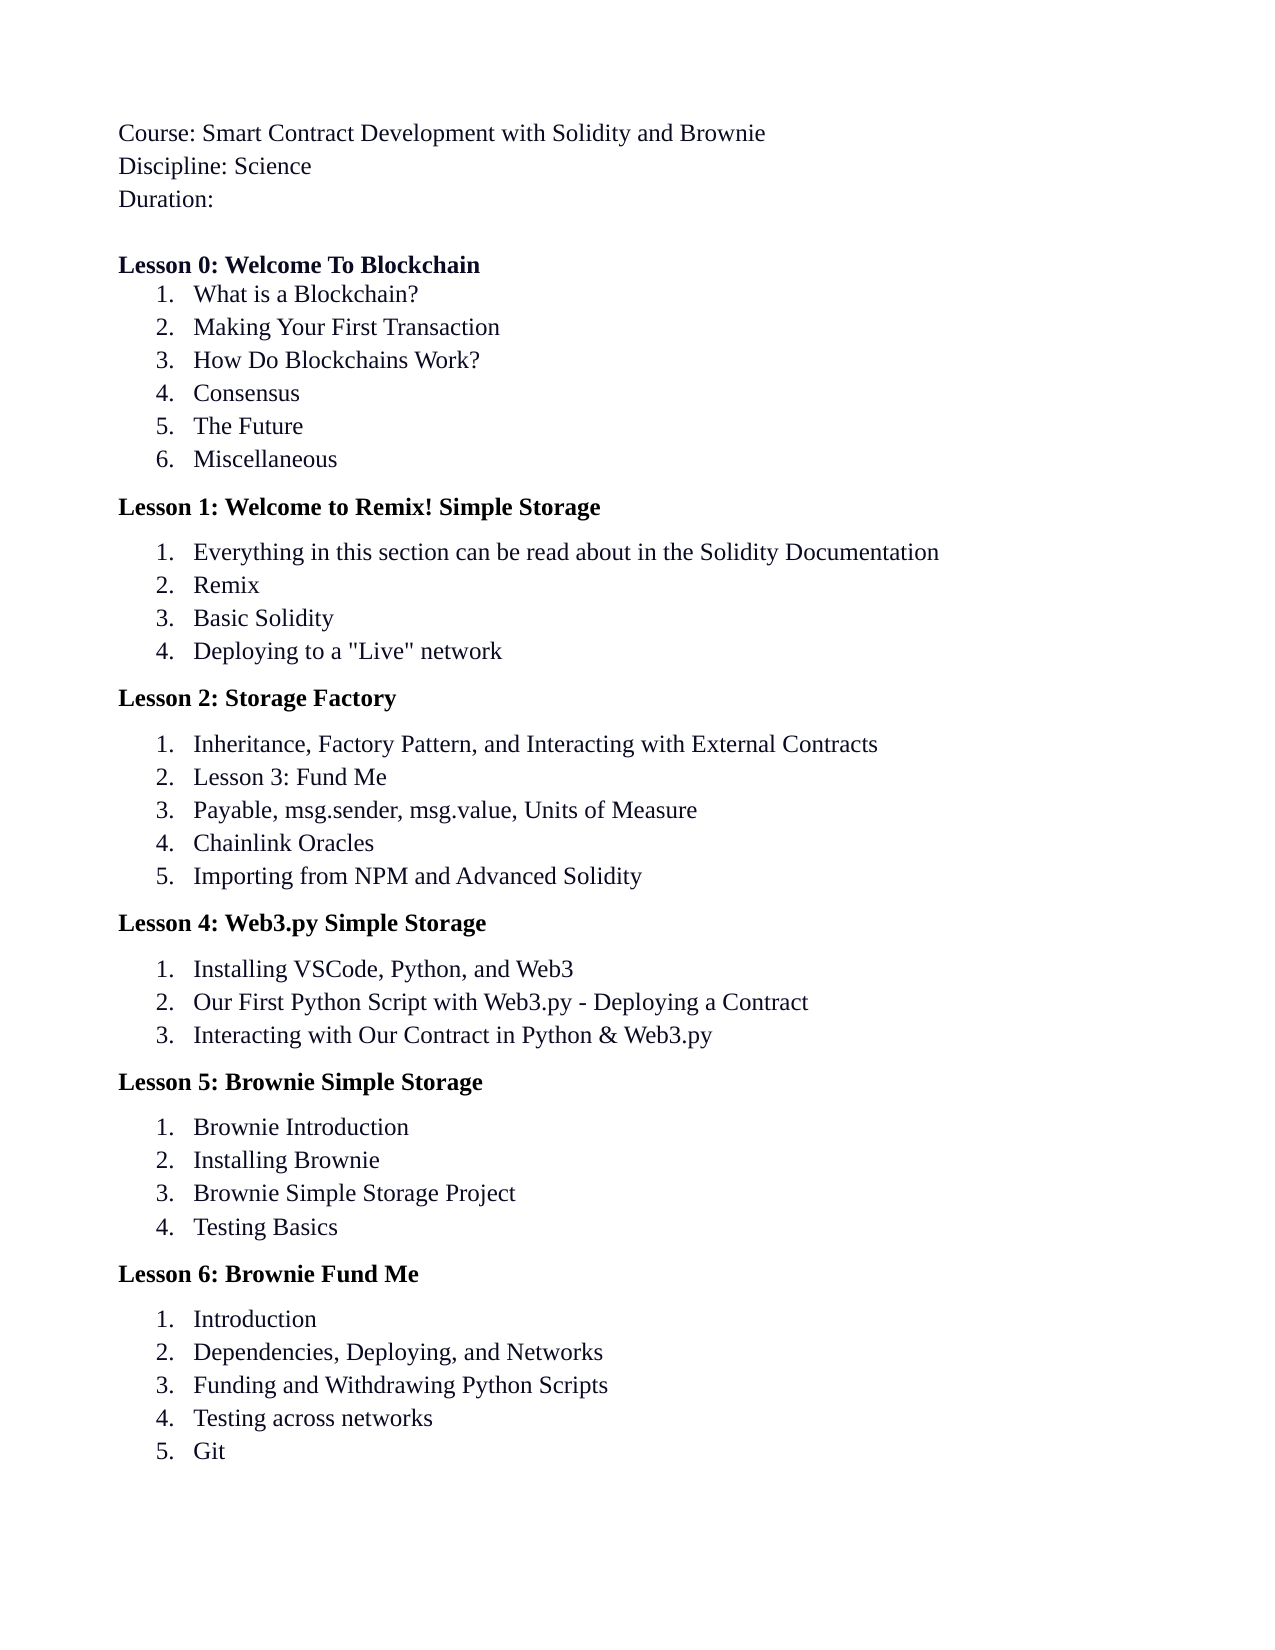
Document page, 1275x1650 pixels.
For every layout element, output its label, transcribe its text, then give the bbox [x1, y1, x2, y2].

list How Do Blockchains Work? [156, 345, 1157, 374]
list Consensus [156, 378, 1157, 407]
list Basic Solidity [156, 603, 1157, 632]
list The Future [156, 411, 1157, 440]
list Introduction [156, 1304, 1157, 1333]
list Installing VSCode, Python, and Web3 [156, 954, 1157, 982]
list Dependencies, Deploying, and Networks [156, 1337, 1157, 1366]
subtitle Lesson 1: Welcome to Remix! Simple Storage [118, 492, 1157, 520]
list Testing across networks [156, 1403, 1157, 1432]
list Our First Python Script with Web3.py - Deploying a Contract [156, 987, 1157, 1015]
list Deploying to a "Live" network [156, 636, 1157, 665]
text Course: Smart Contract Development with Solidity and Brownie [118, 118, 1157, 147]
list Miscellaneous [156, 444, 1157, 473]
list Payable, msg.sender, msg.value, Units of Measure [156, 795, 1157, 823]
list Installing Brownie [156, 1146, 1157, 1174]
list Remix [156, 570, 1157, 599]
subtitle Lesson 2: Storage Factory [118, 683, 1157, 712]
subtitle Lesson 6: Brownie Fund Me [118, 1259, 1157, 1288]
list Inheritance, Factory Pattern, and Interacting with External Contracts [156, 729, 1157, 757]
text Duration: [118, 184, 1157, 213]
text Discipline: Science [118, 151, 1157, 180]
list Interacting with Our Contract in Python & Web3.py [156, 1020, 1157, 1048]
list Funding and Withdrawing Python Scripts [156, 1370, 1157, 1399]
list Making Your First Transaction [156, 312, 1157, 341]
list Lesson 3: Fund Me [156, 762, 1157, 791]
subtitle Lesson 0: Welcome To Blockchain [118, 250, 1157, 279]
list Git [156, 1436, 1157, 1465]
list What is a Blockchain? [156, 279, 1157, 308]
list Brownie Introduction [156, 1112, 1157, 1141]
list Everything in this section can be read about in the Solidity Documentation [156, 537, 1157, 566]
list Testing Basics [156, 1212, 1157, 1240]
list Chainlink Oracles [156, 828, 1157, 857]
subtitle Lesson 4: Web3.py Simple Storage [118, 908, 1157, 937]
list Brownie Simple Storage Project [156, 1178, 1157, 1207]
subtitle Lesson 5: Brownie Simple Storage [118, 1067, 1157, 1096]
list Importing from NPM and Advanced Solidity [156, 861, 1157, 889]
